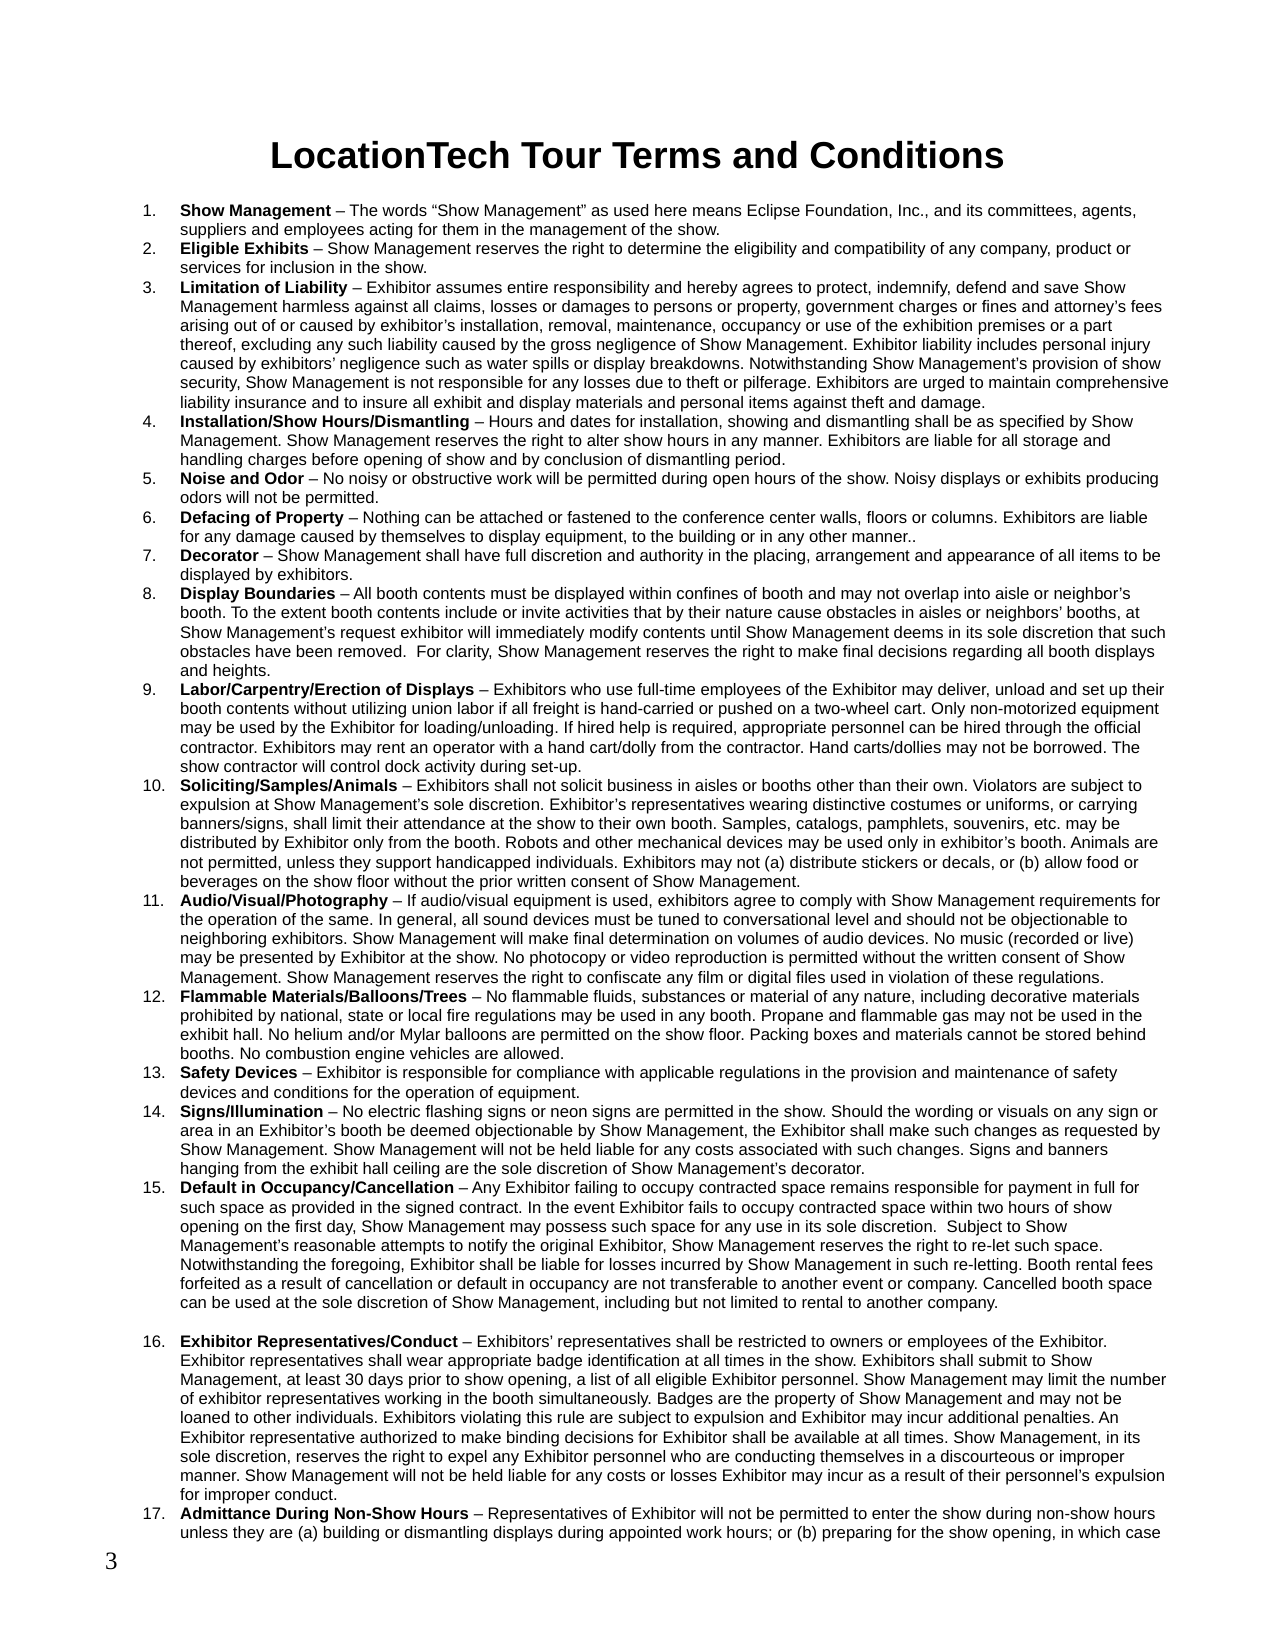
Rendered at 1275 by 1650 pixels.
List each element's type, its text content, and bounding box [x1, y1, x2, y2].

list Display Boundaries – All booth contents must be displayed within confines of booth and may not overlap into aisle or neighbor’s booth. To the extent booth contents include or invite activities that by their nature cause obstacles in aisles or neighbors’ booths, at Show Management’s request exhibitor will immediately modify contents until Show Management deems in its sole discretion that such obstacles have been removed. For clarity, Show Management reserves the right to make final decisions regarding all booth displays and heights. [142, 584, 1170, 680]
list Signs/Illumination – No electric flashing signs or neon signs are permitted in the show. Should the wording or visuals on any sign or area in an Exhibitor’s booth be deemed objectionable by Show Management, the Exhibitor shall make such changes as requested by Show Management. Show Management will not be held liable for any costs associated with such changes. Signs and banners hanging from the exhibit hall ceiling are the sole discretion of Show Management’s decorator. [142, 1102, 1170, 1178]
text LocationTech Tour Terms and Conditions [105, 134, 1170, 177]
list Safety Devices – Exhibitor is responsible for compliance with applicable regulations in the provision and maintenance of safety devices and conditions for the operation of equipment. [142, 1063, 1170, 1102]
list Installation/Show Hours/Dismantling – Hours and dates for installation, showing and dismantling shall be as specified by Show Management. Show Management reserves the right to alter show hours in any manner. Exhibitors are liable for all storage and handling charges before opening of show and by conclusion of dismantling period. [142, 412, 1170, 469]
list Audio/Visual/Photography – If audio/visual equipment is used, exhibitors agree to comply with Show Management requirements for the operation of the same. In general, all sound devices must be tuned to conversational level and should not be objectionable to neighboring exhibitors. Show Management will make final determination on volumes of audio devices. No music (recorded or live) may be presented by Exhibitor at the show. No photocopy or video reproduction is permitted without the written consent of Show Management. Show Management reserves the right to confiscate any film or digital files used in violation of these regulations. [142, 891, 1170, 987]
list Flammable Materials/Balloons/Trees – No flammable fluids, substances or material of any nature, including decorative materials prohibited by national, state or local fire regulations may be used in any booth. Propane and flammable gas may not be used in the exhibit hall. No helium and/or Mylar balloons are permitted on the show floor. Packing boxes and materials cannot be stored behind booths. No combustion engine vehicles are allowed. [142, 987, 1170, 1063]
list Defacing of Property – Nothing can be attached or fastened to the conference center walls, floors or columns. Exhibitors are liable for any damage caused by themselves to display equipment, to the building or in any other manner.. [142, 507, 1170, 546]
list Default in Occupancy/Cancellation – Any Exhibitor failing to occupy contracted space remains responsible for payment in full for such space as provided in the signed contract. In the event Exhibitor fails to occupy contracted space within two hours of show opening on the first day, Show Management may possess such space for any use in its sole discretion. Subject to Show Management’s reasonable attempts to notify the original Exhibitor, Show Management reserves the right to re-let such space. Notwithstanding the foregoing, Exhibitor shall be liable for losses incurred by Show Management in such re-letting. Booth rental fees forfeited as a result of cancellation or default in occupancy are not transferable to another event or company. Cancelled booth space can be used at the sole discretion of Show Management, including but not limited to rental to another company. [142, 1178, 1170, 1312]
list Admittance During Non-Show Hours – Representatives of Exhibitor will not be permitted to enter the show during non-show hours unless they are (a) building or dismantling displays during appointed work hours; or (b) preparing for the show opening, in which case [142, 1504, 1170, 1542]
list Labor/Carpentry/Erection of Displays – Exhibitors who use full-time employees of the Exhibitor may deliver, unload and set up their booth contents without utilizing union labor if all freight is hand-carried or pushed on a two-wheel cart. Only non-motorized equipment may be used by the Exhibitor for loading/unloading. If hired help is required, appropriate personnel can be hired through the official contractor. Exhibitors may rent an operator with a hand cart/dolly from the contractor. Hand carts/dollies may not be borrowed. The show contractor will control dock activity during set-up. [142, 680, 1170, 776]
list Soliciting/Samples/Animals – Exhibitors shall not solicit business in aisles or booths other than their own. Violators are subject to expulsion at Show Management’s sole discretion. Exhibitor’s representatives wearing distinctive costumes or uniforms, or carrying banners/signs, shall limit their attendance at the show to their own booth. Samples, catalogs, pamphlets, souvenirs, etc. may be distributed by Exhibitor only from the booth. Robots and other mechanical devices may be used only in exhibitor’s booth. Animals are not permitted, unless they support handicapped individuals. Exhibitors may not (a) distribute stickers or decals, or (b) allow food or beverages on the show floor without the prior written consent of Show Management. [142, 776, 1170, 891]
list Decorator – Show Management shall have full discretion and authority in the placing, arrangement and appearance of all items to be displayed by exhibitors. [142, 546, 1170, 584]
list Eligible Exhibits – Show Management reserves the right to determine the eligibility and compatibility of any company, product or services for inclusion in the show. [142, 239, 1170, 277]
list Limitation of Liability – Exhibitor assumes entire responsibility and hereby agrees to protect, indemnify, defend and save Show Management harmless against all claims, losses or damages to persons or property, government charges or fines and attorney’s fees arising out of or caused by exhibitor’s installation, removal, maintenance, occupancy or use of the exhibition premises or a part thereof, excluding any such liability caused by the gross negligence of Show Management. Exhibitor liability includes personal injury caused by exhibitors’ negligence such as water spills or display breakdowns. Notwithstanding Show Management’s provision of show security, Show Management is not responsible for any losses due to theft or pilferage. Exhibitors are urged to maintain comprehensive liability insurance and to insure all exhibit and display materials and personal items against theft and damage. [142, 277, 1170, 412]
list Noise and Odor – No noisy or obstructive work will be permitted during open hours of the show. Noisy displays or exhibits producing odors will not be permitted. [142, 469, 1170, 507]
list Exhibitor Representatives/Conduct – Exhibitors’ representatives shall be restricted to owners or employees of the Exhibitor. Exhibitor representatives shall wear appropriate badge identification at all times in the show. Exhibitors shall submit to Show Management, at least 30 days prior to show opening, a list of all eligible Exhibitor personnel. Show Management may limit the number of exhibitor representatives working in the booth simultaneously. Badges are the property of Show Management and may not be loaned to other individuals. Exhibitors violating this rule are subject to expulsion and Exhibitor may incur additional penalties. An Exhibitor representative authorized to make binding decisions for Exhibitor shall be available at all times. Show Management, in its sole discretion, reserves the right to expel any Exhibitor personnel who are conducting themselves in a discourteous or improper manner. Show Management will not be held liable for any costs or losses Exhibitor may incur as a result of their personnel’s expulsion for improper conduct. [142, 1332, 1170, 1504]
list Show Management – The words “Show Management” as used here means Eclipse Foundation, Inc., and its committees, agents, suppliers and employees acting for them in the management of the show. [142, 201, 1170, 239]
